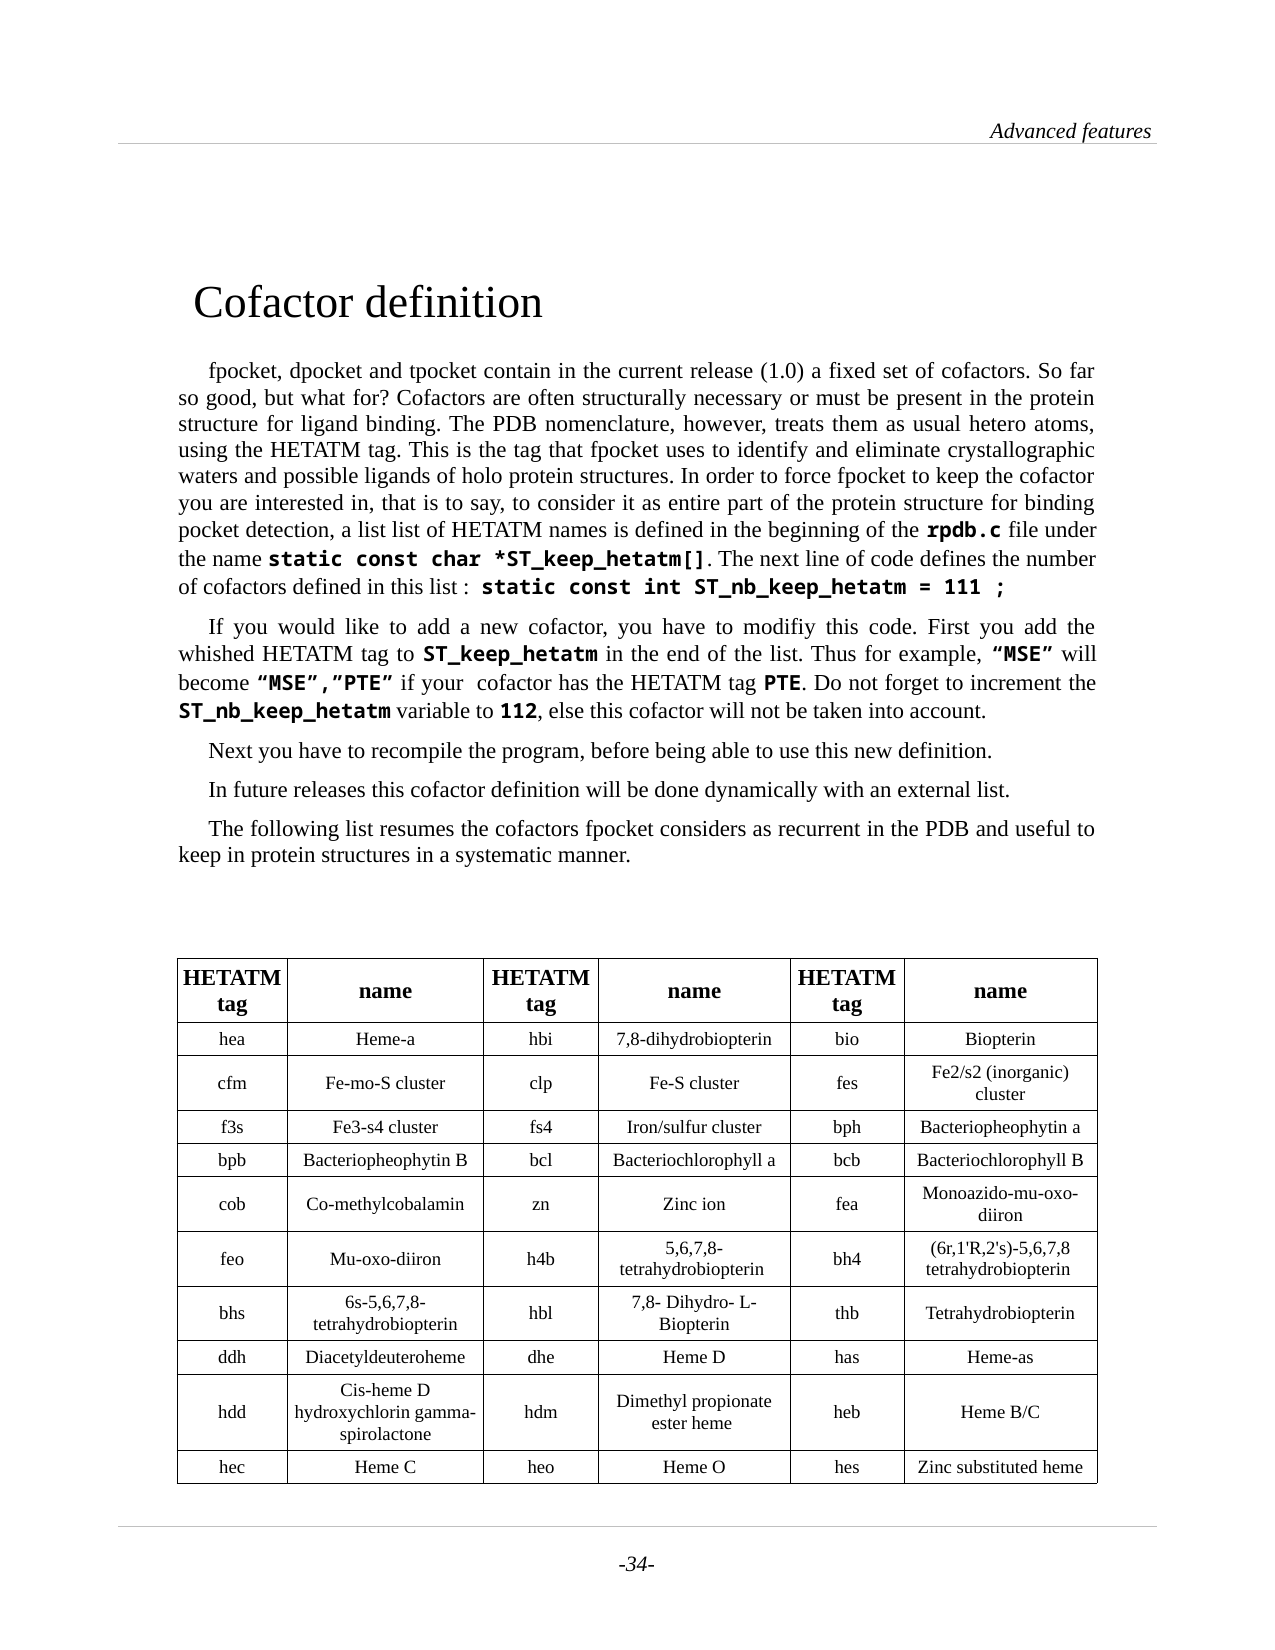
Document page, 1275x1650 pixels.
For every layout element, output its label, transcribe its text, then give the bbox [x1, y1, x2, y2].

table_cell HES [791, 1451, 904, 1483]
table_cell BPB [178, 1144, 287, 1176]
table_cell BCL [484, 1144, 598, 1176]
table_header name [905, 959, 1097, 1022]
table_cell DHE [484, 1341, 598, 1373]
table_header HETATM tag [484, 959, 598, 1022]
table_cell 7,8-dihydrobiopterin [599, 1023, 790, 1055]
table_cell (6r,1'R,2's)-5,6,7,8 tetrahydrobiopterin [905, 1232, 1097, 1286]
table_cell Heme B/C [905, 1375, 1097, 1450]
table_cell Dimethyl propionate ester heme [599, 1375, 790, 1450]
table_cell THB [791, 1287, 904, 1340]
table_cell BH4 [791, 1232, 904, 1286]
table_cell Heme-a [288, 1023, 483, 1055]
table_cell HEO [484, 1451, 598, 1483]
table_cell FEA [791, 1177, 904, 1231]
table_cell F3S [178, 1111, 287, 1143]
table_cell Biopterin [905, 1023, 1097, 1055]
table_cell COB [178, 1177, 287, 1231]
table_cell Tetrahydrobiopterin [905, 1287, 1097, 1340]
table_cell Heme C [288, 1451, 483, 1483]
table_cell Fe-mo-S cluster [288, 1056, 483, 1110]
table_cell Zinc ion [599, 1177, 790, 1231]
table_cell BPH [791, 1111, 904, 1143]
table_cell 7,8- Dihydro- L- Biopterin [599, 1287, 790, 1340]
table_header name [599, 959, 790, 1022]
table_cell 6s-5,6,7,8-tetrahydrobiopterin [288, 1287, 483, 1340]
table_cell BIO [791, 1023, 904, 1055]
table_cell HDM [484, 1375, 598, 1450]
table_cell FES [791, 1056, 904, 1110]
table_cell Heme O [599, 1451, 790, 1483]
table_cell Bacteriochlorophyll a [599, 1144, 790, 1176]
table_cell Diacetyldeuteroheme [288, 1341, 483, 1373]
table_cell HBI [484, 1023, 598, 1055]
table_cell CFM [178, 1056, 287, 1110]
text If you would like to add a new cofactor, you have to modifiy this code. First you add the whished HETATM tag to ST_keep_hetatm in the end of the list. Thus for example, “MSE” will become “MSE”,”PTE” if your cofactor has the HETATM tag PTE. Do not forget to increment the ST_nb_keep_hetatm variable to 112, else this cofactor will not be taken into account. [178, 613, 1097, 725]
table_cell Fe-S cluster [599, 1056, 790, 1110]
table_cell Bacteriochlorophyll B [905, 1144, 1097, 1176]
table_cell ZN [484, 1177, 598, 1231]
text Next you have to recompile the program, before being able to use this new definition. [178, 737, 1097, 764]
table_cell Co-methylcobalamin [288, 1177, 483, 1231]
table_cell HAS [791, 1341, 904, 1373]
table_cell H4B [484, 1232, 598, 1286]
table_cell 5,6,7,8-tetrahydrobiopterin [599, 1232, 790, 1286]
table_cell Iron/sulfur cluster [599, 1111, 790, 1143]
table_cell FS4 [484, 1111, 598, 1143]
table_cell BHS [178, 1287, 287, 1340]
table_cell Heme-as [905, 1341, 1097, 1373]
text The following list resumes the cofactors fpocket considers as recurrent in the PDB and useful to keep in protein structures in a systematic manner. [178, 815, 1097, 868]
table_cell Cis-heme D hydroxychlorin gamma-spirolactone [288, 1375, 483, 1450]
table_cell HDD [178, 1375, 287, 1450]
table_cell Bacteriopheophytin B [288, 1144, 483, 1176]
table_cell Fe2/s2 (inorganic) cluster [905, 1056, 1097, 1110]
table_cell BCB [791, 1144, 904, 1176]
table_cell Heme D [599, 1341, 790, 1373]
table_cell Monoazido-mu-oxo-diiron [905, 1177, 1097, 1231]
table_cell Mu-oxo-diiron [288, 1232, 483, 1286]
text fpocket, dpocket and tpocket contain in the current release (1.0) a fixed set of cofactors. So far so good, but what for? Cofactors are often structurally necessary or must be present in the protein structure for ligand binding. The PDB nomenclature, however, treats them as usual hetero atoms, using the HETATM tag. This is the tag that fpocket uses to identify and eliminate crystallographic waters and possible ligands of holo protein structures. In order to force fpocket to keep the cofactor you are interested in, that is to say, to consider it as entire part of the protein structure for binding pocket detection, a list list of HETATM names is defined in the beginning of the rpdb.c file under the name static const char *ST_keep_hetatm[]. The next line of code defines the number of cofactors defined in this list : static const int ST_nb_keep_hetatm = 111 ; [178, 357, 1097, 601]
table_cell DDH [178, 1341, 287, 1373]
table_cell Zinc substituted heme [905, 1451, 1097, 1483]
table_cell HBL [484, 1287, 598, 1340]
table_cell FEO [178, 1232, 287, 1286]
table_cell CLP [484, 1056, 598, 1110]
table_cell Bacteriopheophytin a [905, 1111, 1097, 1143]
subtitle Cofactor definition [193, 274, 1157, 327]
table_header HETATM tag [178, 959, 287, 1022]
text In future releases this cofactor definition will be done dynamically with an external list. [178, 776, 1097, 802]
table_cell HEB [791, 1375, 904, 1450]
table_cell Fe3-s4 cluster [288, 1111, 483, 1143]
table_cell HEA [178, 1023, 287, 1055]
table_header name [288, 959, 483, 1022]
table_header HETATM tag [791, 959, 904, 1022]
table_cell HEC [178, 1451, 287, 1483]
